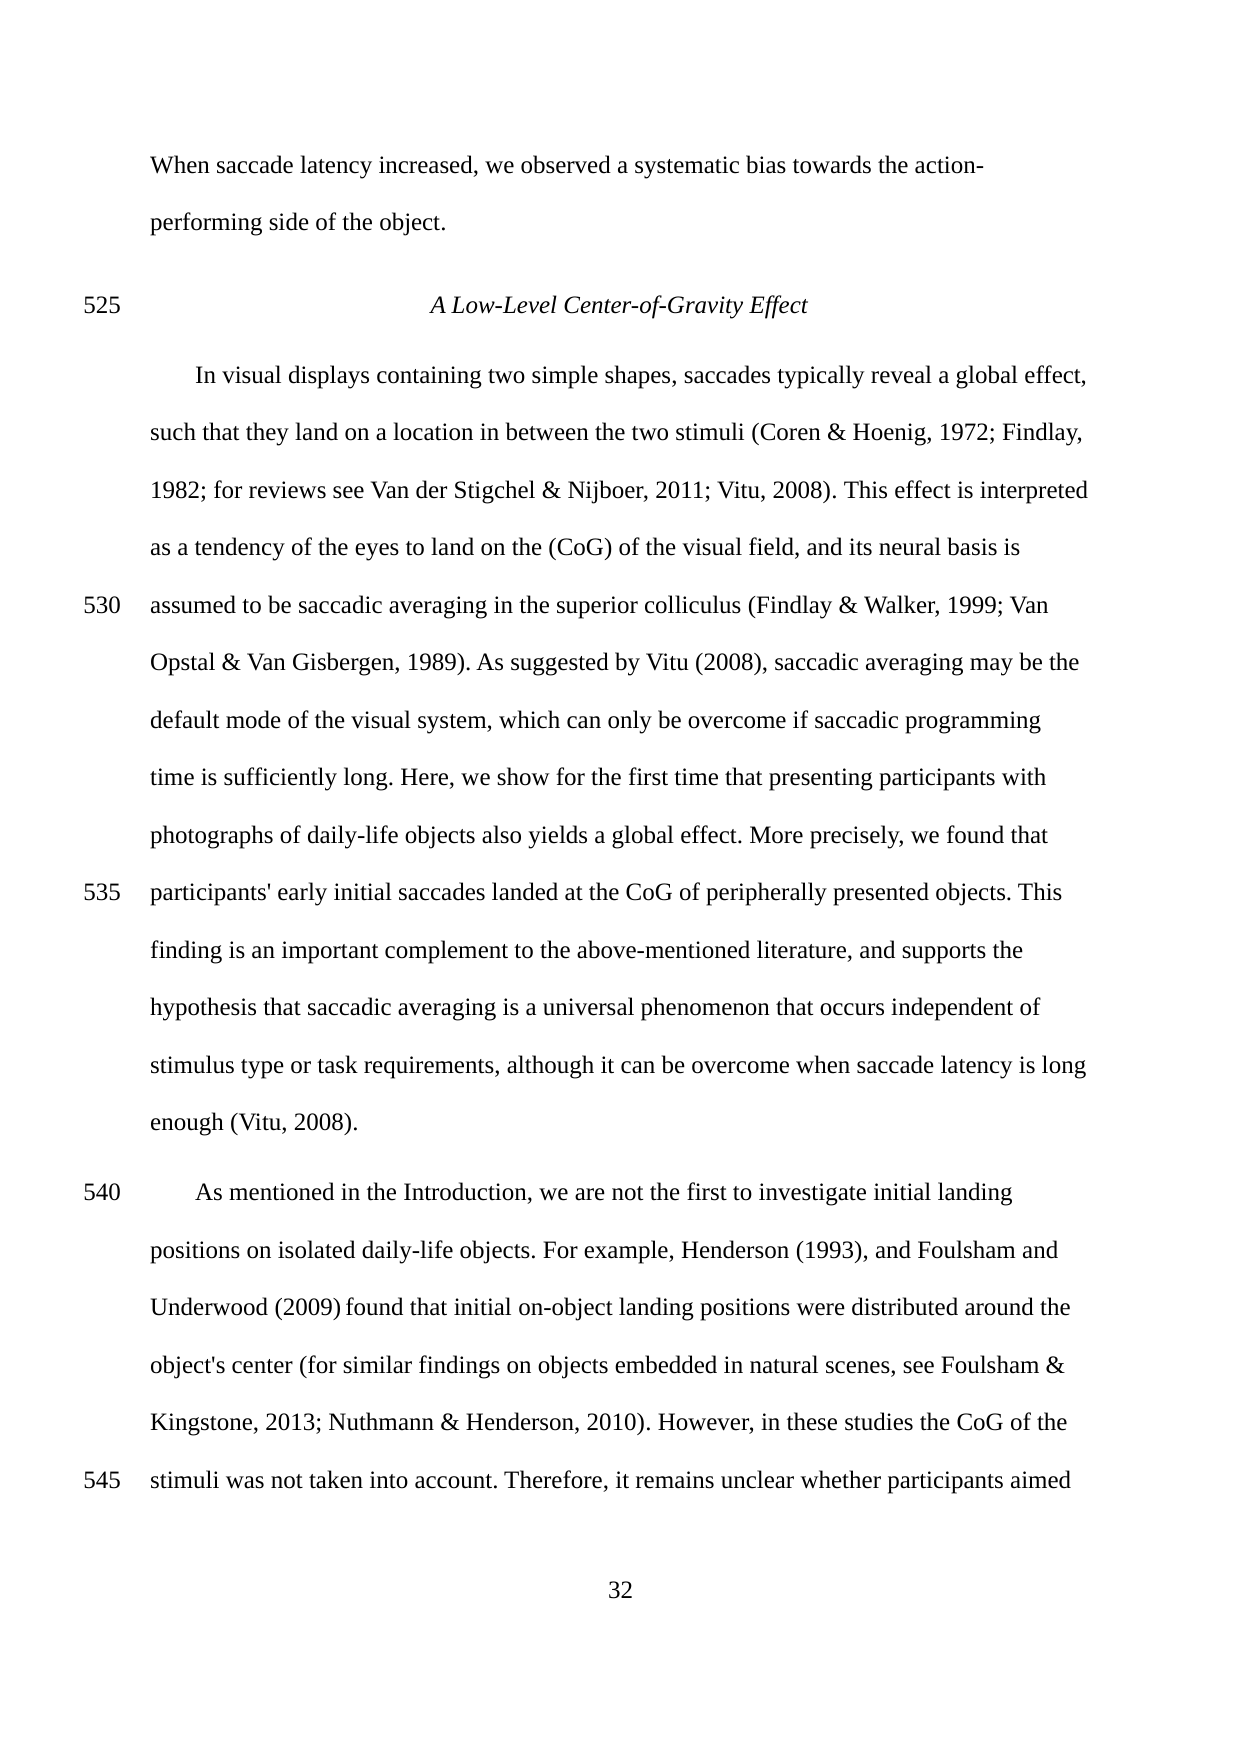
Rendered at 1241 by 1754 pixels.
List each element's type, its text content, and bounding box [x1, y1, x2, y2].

text In visual displays containing two simple shapes, saccades typically reveal a global effect, such that they land on a location in between the two stimuli (Coren & Hoenig, 1972; Findlay, 1982; for reviews see Van der Stigchel & Nijboer, 2011; Vitu, 2008). This effect is interpreted as a tendency of the eyes to land on the (CoG) of the visual field, and its neural basis is assumed to be saccadic averaging in the superior colliculus (Findlay & Walker, 1999; Van Opstal & Van Gisbergen, 1989). As suggested by Vitu (2008), saccadic averaging may be the default mode of the visual system, which can only be overcome if saccadic programming time is sufficiently long. Here, we show for the first time that presenting participants with photographs of daily-life objects also yields a global effect. More precisely, we found that participants' early initial saccades landed at the CoG of peripherally presented objects. This finding is an important complement to the above-mentioned literature, and supports the hypothesis that saccadic averaging is a universal phenomenon that occurs independent of stimulus type or task requirements, although it can be overcome when saccade latency is long enough (Vitu, 2008). [150, 360, 1091, 1136]
subtitle A Low-Level Center-of-Gravity Effect [150, 290, 1091, 319]
text As mentioned in the Introduction, we are not the first to investigate initial landing positions on isolated daily-life objects. For example, Henderson (1993), and Foulsham and Underwood (2009) found that initial on-object landing positions were distributed around the object's center (for similar findings on objects embedded in natural scenes, see Foulsham & Kingstone, 2013; Nuthmann & Henderson, 2010). However, in these studies the CoG of the stimuli was not taken into account. Therefore, it remains unclear whether participants aimed [150, 1177, 1091, 1494]
text When saccade latency increased, we observed a systematic bias towards the action-performing side of the object. [150, 150, 1091, 236]
